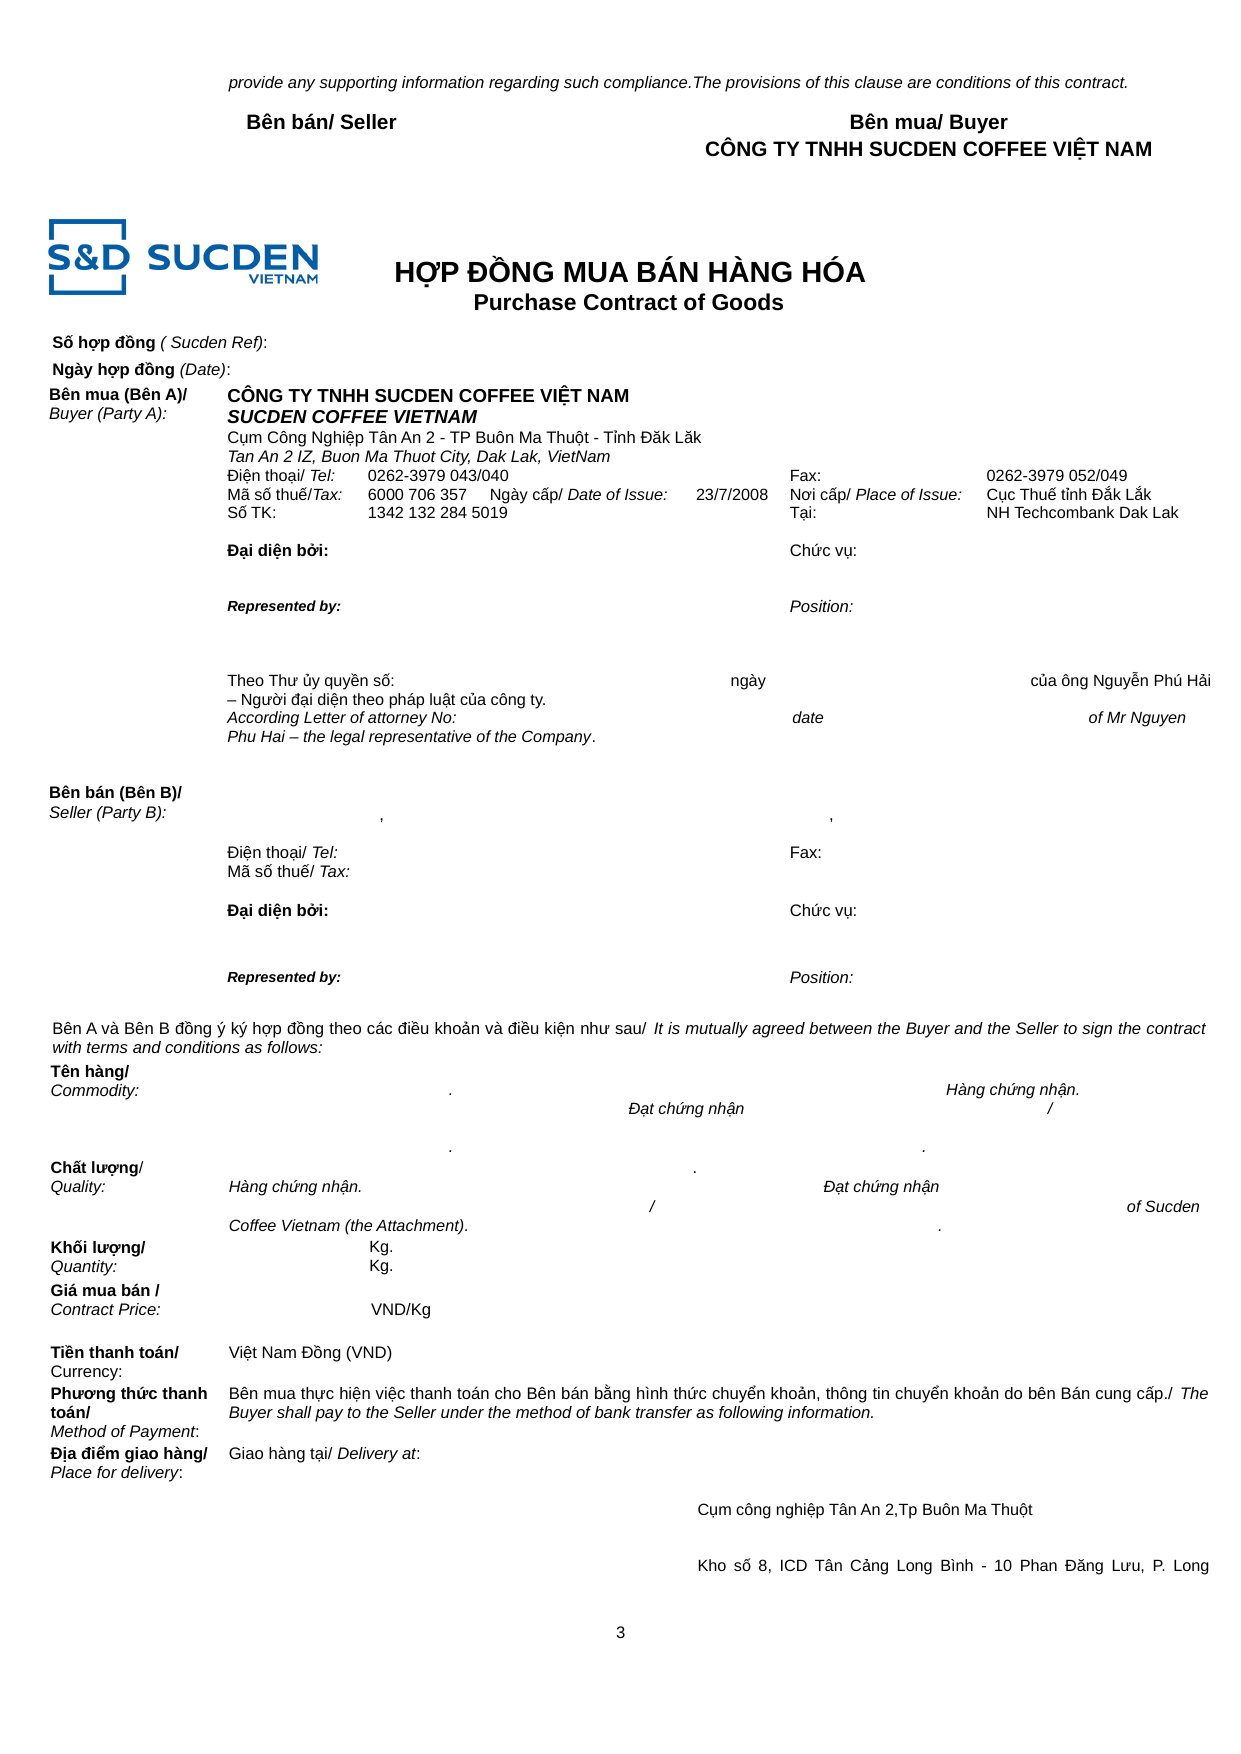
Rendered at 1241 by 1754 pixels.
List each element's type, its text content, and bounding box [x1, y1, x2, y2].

table_cell [594, 135, 646, 162]
table_cell Mã số thuế/Tax: [227, 485, 368, 503]
table_cell <o.partner_id.phone> [368, 843, 696, 862]
table_cell [696, 862, 789, 881]
table_cell Bên bán (Bên B)/ Seller (Party B): [49, 783, 227, 1016]
table_cell <if test="not o.print_company"><o.partner_id.name></if><if test="o.print_company"><o.partner_id.company_name_new></if> <o.partner_id.street>, <o.partner_id.district_id and o.partner_id.district_id.name or ''>, <o.partner_id.state_id and o.partner_id.state_id.name or ''> [227, 783, 1211, 843]
table_cell Nơi cấp/ Place of Issue: [790, 485, 986, 503]
table_cell Represented by: [227, 578, 368, 634]
table_cell Position: [790, 939, 986, 1016]
table_cell Ngày hợp đồng (Date): [49, 357, 358, 385]
table_header HỢP ĐỒNG MUA BÁN HÀNG HÓA [318, 255, 1211, 289]
table_cell Tại: [790, 504, 986, 522]
table_cell 0262-3979 043/040 [368, 466, 696, 485]
table_cell Chức vụ: [790, 881, 986, 939]
table_cell Bên mua (Bên A)/ Buyer (Party A): [49, 385, 227, 634]
table_cell [696, 843, 789, 862]
table_cell Chất lượng/ Quality: [49, 1157, 227, 1236]
table_cell <o.contract_line.product_id.contract_quality_vn> <o.crop_id.name>.<choose><if test="o.certificate_id and o.certificate_id.code =='2-in-1' "> Hàng chứng nhận. </if><if test="o.certificate_id and o.certificate_id.code !='2-in-1' "> Đạt chứng nhận <get_cert(o.certificate_id)></if></choose> <get_license(o)>/ <o.contract_line.product_id.contract_quality_en> <o.crop_id.name> of Sucden Coffee Vietnam (the Attachment).<choose><if test="o.certificate_id.id"> <o.certificate_id.name_print>.</if></choose> <get_license(o)> [227, 1157, 1211, 1236]
table_cell VND/Kg [368, 1278, 1211, 1341]
table_cell Phương thức thanh toán/ Method of Payment: [49, 1382, 227, 1443]
table_cell [883, 357, 1211, 385]
table_cell [883, 330, 1211, 357]
table_cell CÔNG TY TNHH SUCDEN COFFEE VIỆT NAM SUCDEN COFFEE VIETNAM Cụm Công Nghiệp Tân An 2 - TP Buôn Ma Thuột - Tỉnh Đăk Lăk Tan An 2 IZ, Buon Ma Thuot City, Dak Lak, VietNam [227, 385, 1211, 466]
table_cell [594, 108, 646, 135]
table_cell <_(o.partner_id.child_ids and o.partner_id.child_ids[0].position_en) or o.partner_id.position_en or ''> [986, 939, 1211, 1016]
table_cell <o.name or ''> [358, 330, 883, 357]
table_cell 23/7/2008 [696, 485, 789, 503]
table_cell Ngày cấp/ Date of Issue: [490, 485, 696, 503]
text </if> [77, 162, 1164, 181]
table_cell <o.is_according and o.according_id.vnposition or 'Tổng giám đốc'> [986, 522, 1211, 578]
table_cell CÔNG TY TNHH SUCDEN COFFEE VIỆT NAM [646, 135, 1211, 162]
table_cell Điện thoại/ Tel: [227, 466, 368, 485]
table_cell Chức vụ: [790, 522, 986, 578]
table_cell 6000 706 357 [368, 485, 489, 503]
table_cell Đại diện bởi: [227, 881, 368, 939]
table_cell Điện thoại/ Tel: [227, 843, 368, 862]
table_cell [696, 504, 789, 522]
table_cell Cục Thuế tỉnh Đắk Lắk [986, 485, 1211, 503]
table_cell Giao hàng tại/ Delivery at: [227, 1443, 696, 1576]
table_cell 0262-3979 052/049 [986, 466, 1211, 485]
table_cell Fax: [790, 843, 986, 862]
table_cell Fax: [790, 466, 986, 485]
table_cell Kg. <o.contract_line[0].packing_id.vn_description> Kg. <o.contract_line[0].packing_id.en_description> [368, 1236, 1211, 1277]
table_cell Purchase Contract of Goods [49, 289, 1211, 315]
table_cell Represented by: [227, 939, 368, 1016]
table_cell <get_date(o.date_order)> [358, 357, 883, 385]
table_cell <_(o.partner_id.child_ids and o.partner_id.child_ids[0].function.capitalize()) or ''> [986, 881, 1211, 939]
table_cell provide any supporting information regarding such compliance.The provisions of this clause are conditions of this contract. [227, 72, 1211, 94]
table_cell Giá mua bán / Contract Price: [49, 1278, 227, 1341]
table_cell [49, 315, 1211, 329]
table_cell Bên mua thực hiện việc thanh toán cho Bên bán bằng hình thức chuyển khoản, thông tin chuyển khoản do bên Bán cung cấp./ The Buyer shall pay to the Seller under the method of bank transfer as following information. [227, 1382, 1211, 1443]
table_cell <o.delivery_place_id and o.delivery_place_id.name or ''> <choose> <when test="o.delivery_place_id.name == 'Factory - BMT'"> Cụm công nghiệp Tân An 2,Tp Buôn Ma Thuột </when> <when test="o.delivery_place_id.name == 'Pacorini - DN'"> Kho số 8, ICD Tân Cảng Long Bình - 10 Phan Đăng Lưu, P. Long Bình, Biên Hoà, Đồng Nai. </when> <when test="o.delivery_place_id.name == 'Katoen - DN'"> Đường số 7, KCN Long Thành, Xã Tam An, Huyện Long Thành, Tỉnh Đồng Nai. </when> </choose> [696, 1443, 1211, 1576]
table_cell Position: [790, 578, 986, 634]
table_cell Số TK: [227, 504, 368, 522]
table_cell [986, 862, 1211, 881]
table_cell <o.is_according and o.according_id.name_vn or 'NGUYỄN PHÚ HẢI'> [368, 522, 789, 578]
table_cell [49, 94, 1211, 108]
table_cell <o.contract_line.product_id.contract_commodity_vn><choose><if test="o.contract_line.product_id.default_code == 'FAQ'"> <o.crop_id.name></if></choose>.<choose><if test="o.certificate_id and o.certificate_id.code =='2-in-1' "> Hàng chứng nhận.</if><if test="o.certificate_id and o.certificate_id.code !='2-in-1' "> Đạt chứng nhận <get_cert(o.certificate_id)></if></choose>/ <o.contract_line.product_id.contract_commodity_en><choose><if test="o.contract_line.product_id.default_code == 'FAQ'"> <o.crop_id.name></if></choose>.<choose><if test="o.certificate_id.id"> <o.certificate_id.name_print>.</if></choose> [227, 1060, 1211, 1157]
table_cell Tiền thanh toán/ Currency: [49, 1341, 227, 1382]
table_cell Bên mua/ Buyer [646, 108, 1211, 135]
table_cell Tên hàng/ Commodity: [49, 1060, 227, 1157]
table_cell Bên bán/ Seller [49, 108, 594, 135]
table_cell NH Techcombank Dak Lak [986, 504, 1211, 522]
table_cell Địa điểm giao hàng/ Place for delivery: [49, 1443, 227, 1576]
table_cell Đại diện bởi: [227, 522, 368, 578]
table_cell <formatLang(o.total_qty,digits=0)> [227, 1236, 368, 1277]
table_cell <_(o.partner_id.child_ids and o.partner_id.child_ids[0].name.title()) or ''> [368, 881, 789, 939]
table_cell <o.partner_id.name> [49, 135, 594, 162]
table_cell 1342 132 284 5019 [368, 504, 696, 522]
table_cell Số hợp đồng ( Sucden Ref): [49, 330, 358, 357]
picture [48, 219, 318, 295]
table_cell <o.is_according and o.according_id.name or 'NGUYỄN PHÚ HẢI'> [368, 578, 789, 634]
table_cell <o.is_according and o.according_id.eposition or 'CEO'> [986, 578, 1211, 634]
table_cell <choose> <when test="o.is_according != False"> Theo Thư ủy quyền số: <o.according_id and o.according_id.number or ''> ngày <get_date(o.according_id.appr_date)> của ông Nguyễn Phú Hải – Người đại diện theo pháp luật của công ty. According Letter of attorney No: <o.according_id and o.according_id.number or ''> date <get_date(o.according_id.appr_date)> of Mr Nguyen Phu Hai – the legal representative of the Company. </when> </choose> [227, 634, 1211, 783]
text <if test="(o.certificate_id and o.certificate_id.code != 'RA') or not o.certificate_id or (o.certificate_id and o.certificate_id.code == 'RA' and o.sd_price == 0 and o.si_price == 0)"> [77, 181, 1164, 218]
table_cell Khối lượng/ Quantity: [49, 1236, 227, 1277]
table_cell <_(o.partner_id.child_ids and o.partner_id.child_ids[0].name.title()) or ''> [368, 939, 789, 1016]
table_cell Việt Nam Đồng (VND) [227, 1341, 1211, 1382]
table_cell Bên A và Bên B đồng ý ký hợp đồng theo các điều khoản và điều kiện như sau/ It is mutually agreed between the Buyer and the Seller to sign the contract with terms and conditions as follows: [49, 1016, 1211, 1060]
table_cell Mã số thuế/ Tax: [227, 862, 368, 881]
table_cell [696, 466, 789, 485]
table_cell [790, 862, 986, 881]
table_cell [49, 634, 227, 783]
table_cell <o.partner_id.vat> [368, 862, 696, 881]
table_cell <o.partner_id.fax> [986, 843, 1211, 862]
table_cell <formatLang(o.relation_price_unit,0)> [227, 1278, 368, 1341]
